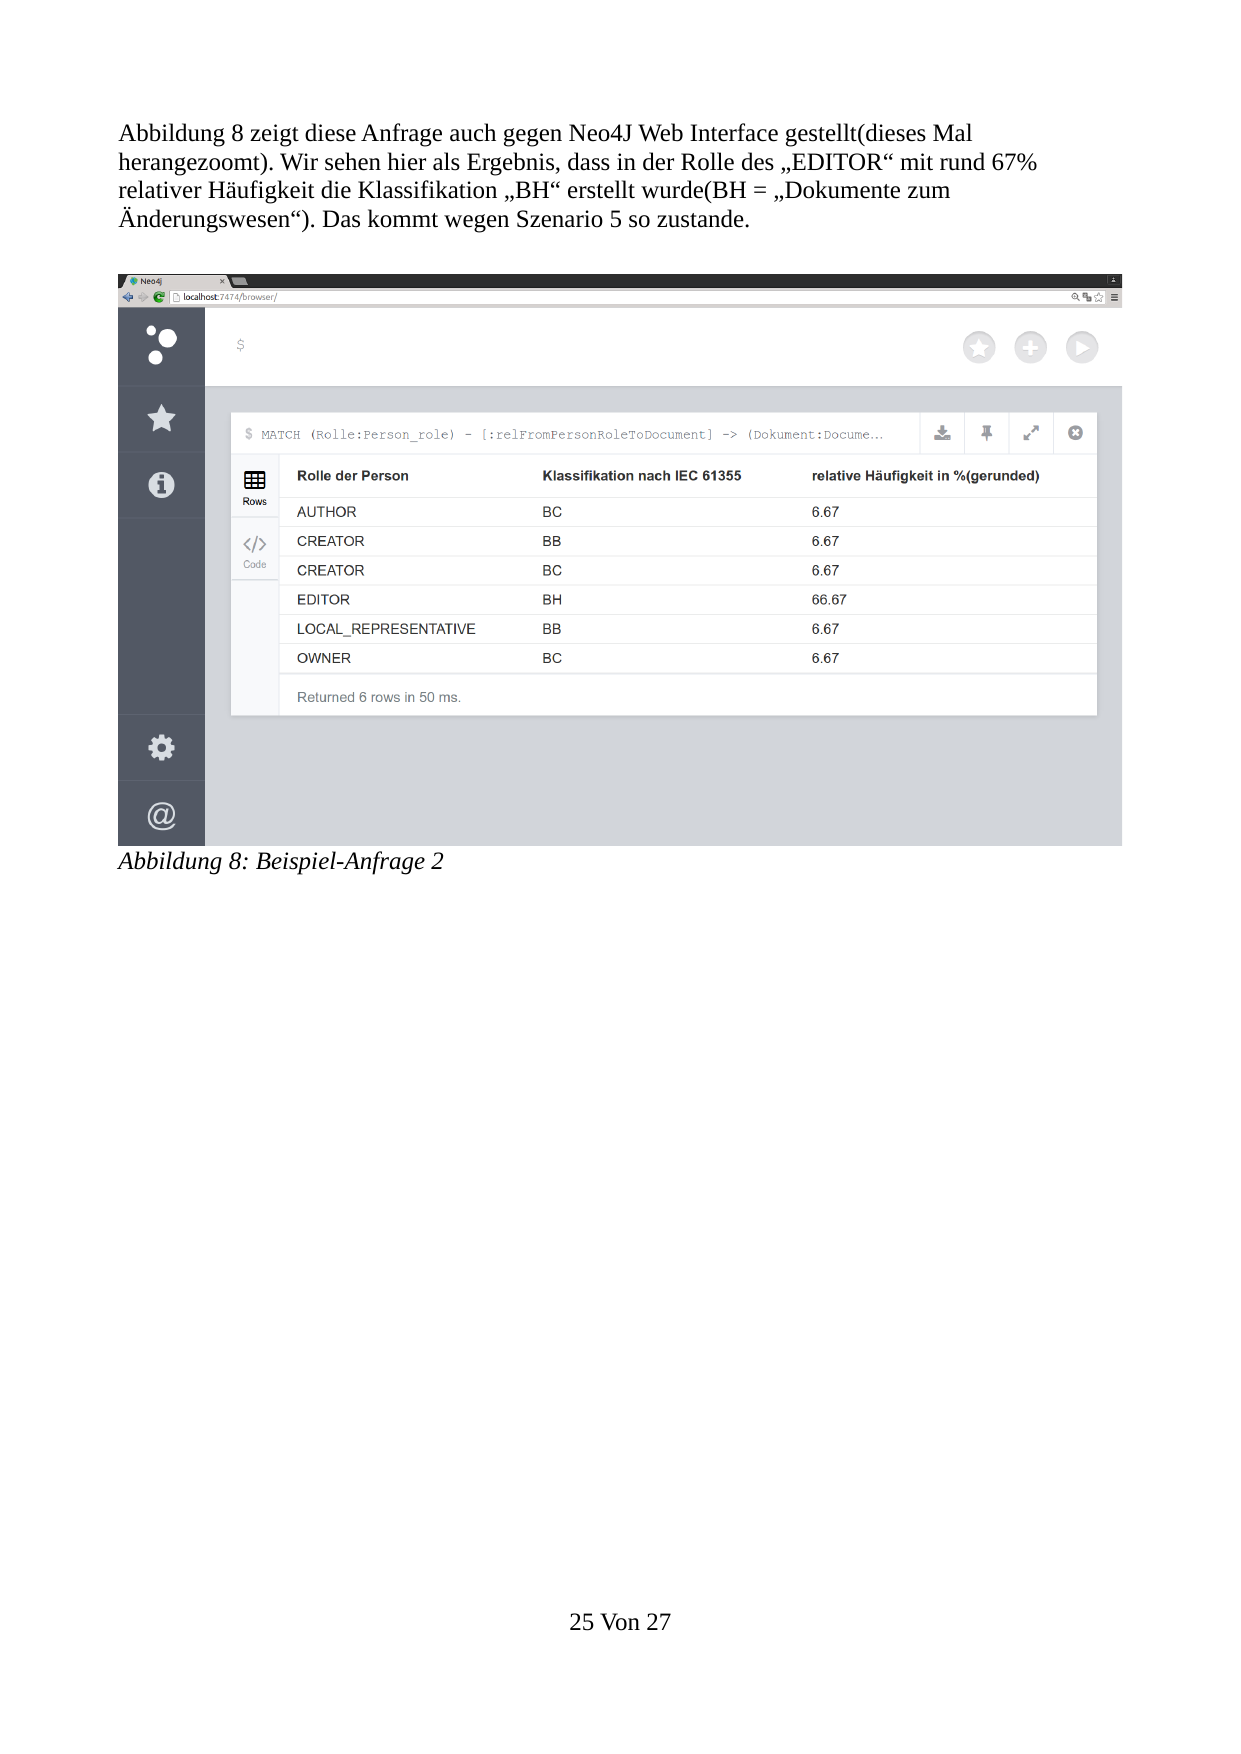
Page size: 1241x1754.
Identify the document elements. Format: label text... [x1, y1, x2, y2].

text Abbildung 8: Beispiel-Anfrage 2 [118, 846, 1122, 874]
text Abbildung 8 zeigt diese Anfrage auch gegen Neo4J Web Interface gestellt(dieses Mal herangezoomt). Wir sehen hier als Ergebnis, dass in der Rolle des „EDITOR“ mit rund 67% relativer Häufigkeit die Klassifikation „BH“ erstellt wurde(BH = „Dokumente zum Änderungswesen“). Das kommt wegen Szenario 5 so zustande. [118, 118, 1122, 233]
picture [118, 274, 1123, 846]
